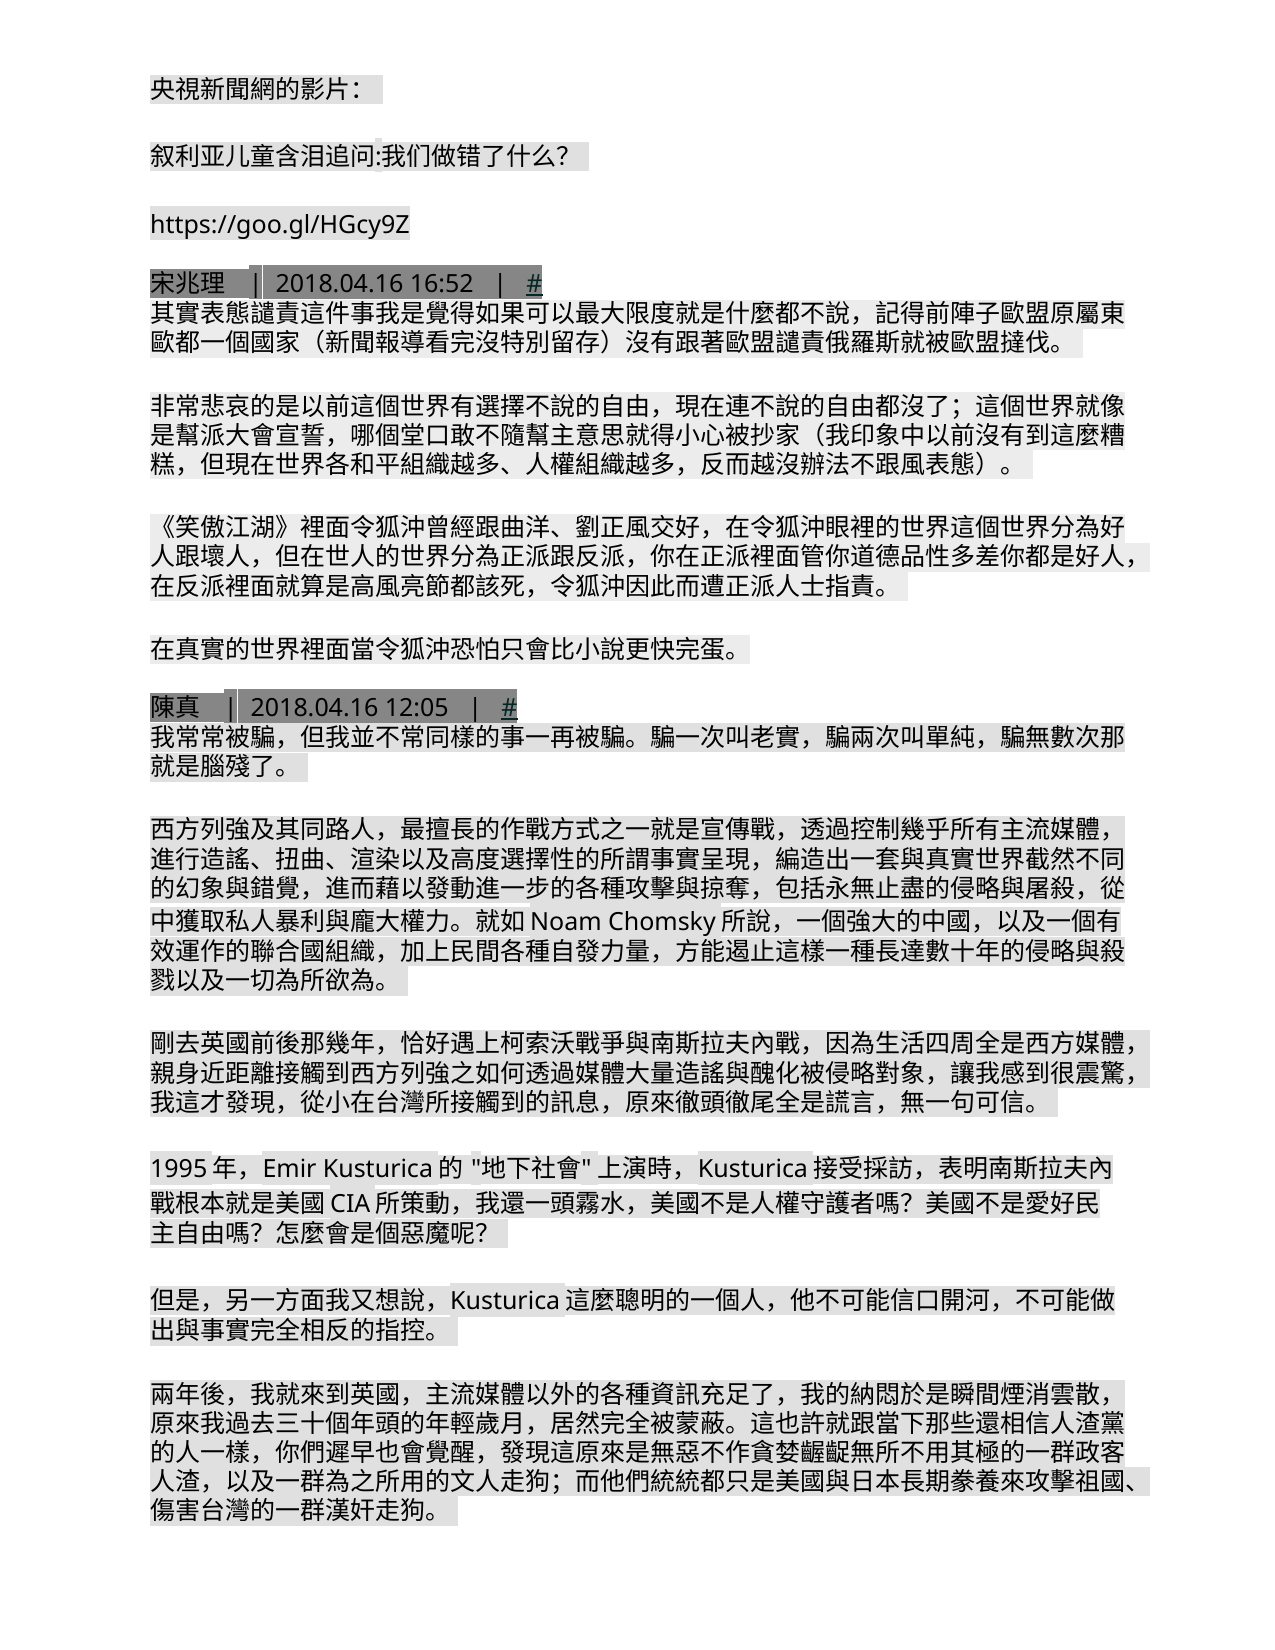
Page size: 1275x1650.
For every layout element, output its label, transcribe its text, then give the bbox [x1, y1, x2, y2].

text 我常常被騙，但我並不常同樣的事一再被騙。騙一次叫老實，騙兩次叫單純，騙無數次那就是腦殘了。 西方列強及其同路人，最擅長的作戰方式之一就是宣傳戰，透過控制幾乎所有主流媒體，進行造謠、扭曲、渲染以及高度選擇性的所謂事實呈現，編造出一套與真實世界截然不同的幻象與錯覺，進而藉以發動進一步的各種攻擊與掠奪，包括永無止盡的侵略與屠殺，從中獲取私人暴利與龐大權力。就如Noam Chomsky所說，一個強大的中國，以及一個有效運作的聯合國組織，加上民間各種自發力量，方能遏止這樣一種長達數十年的侵略與殺戮以及一切為所欲為。 剛去英國前後那幾年，恰好遇上柯索沃戰爭與南斯拉夫內戰，因為生活四周全是西方媒體，親身近距離接觸到西方列強之如何透過媒體大量造謠與醜化被侵略對象，讓我感到很震驚，我這才發現，從小在台灣所接觸到的訊息，原來徹頭徹尾全是謊言，無一句可信。 1995年，Emir Kusturica的 "地下社會" 上演時，Kusturica接受採訪，表明南斯拉夫內戰根本就是美國CIA所策動，我還一頭霧水，美國不是人權守護者嗎？美國不是愛好民主自由嗎？怎麼會是個惡魔呢？ 但是，另一方面我又想說，Kusturica這麼聰明的一個人，他不可能信口開河，不可能做出與事實完全相反的指控。 兩年後，我就來到英國，主流媒體以外的各種資訊充足了，我的納悶於是瞬間煙消雲散，原來我過去三十個年頭的年輕歲月，居然完全被蒙蔽。這也許就跟當下那些還相信人渣黨的人一樣，你們遲早也會覺醒，發現這原來是無惡不作貪婪齷齪無所不用其極的一群政客人渣，以及一群為之所用的文人走狗；而他們統統都只是美國與日本長期豢養來攻擊祖國、傷害台灣的一群漢奸走狗。 理解任何一種人事物，都需要一種所謂整體主義(holism)，簡單說就是：除非你理解了整體，否則你不可能適當理解部份。比方說，我在一塊木頭上寫個 "車" 字，或寫個 "馬" 字，問你這是什麼？你很難回答。但若你知道它們屬於一種遊戲叫做下棋，那你就能知道車或馬的用途與意義。 理解政治或社會上的一切人事物也一樣，整體的根本法則或本質理解錯了，對於部份的理解也就必然會跟著錯，跟著走樣。 至於西方列強所指控的敘利亞化武攻擊，這齣假戲已經演過三次。之所以一演再演就是因為腦殘的人實在太多了，不管演幾次，大家還是會持續上當。我個性算是一個比一般人都還要平和平靜平淡許多的人，而且，對於善惡的接受幅度非常寬廣，絕無所謂什麼嫉惡如仇之心。我相信，一般人，如果他能知道我所知道的十分之一或百分之一的真相，那麼，他的反美或仇美之心，或是厭惡鄙視人渣走狗之心，應該會比我更加熾烈才對。這個世界，其實就是被以美國為首的這樣一群極度貪婪並且完全信奉恐怖主義的集團及其走狗所控制，顛倒是非善惡，為所欲為。 我講這些，也許你現在聽起來覺得很怪或難以接受，但是，我相信，你的子孫將來看到這樣一些話，他心裏只會納悶說："真奇怪，這個叫什麼陳真的，他是吃飽太閒嗎？怎麼反覆講一些普通常識？" [150, 723, 1125, 1560]
text 其實表態譴責這件事我是覺得如果可以最大限度就是什麼都不說，記得前陣子歐盟原屬東歐都一個國家（新聞報導看完沒特別留存）沒有跟著歐盟譴責俄羅斯就被歐盟撻伐。 非常悲哀的是以前這個世界有選擇不說的自由，現在連不說的自由都沒了；這個世界就像是幫派大會宣誓，哪個堂口敢不隨幫主意思就得小心被抄家（我印象中以前沒有到這麼糟糕，但現在世界各和平組織越多、人權組織越多，反而越沒辦法不跟風表態）。 《笑傲江湖》裡面令狐沖曾經跟曲洋、劉正風交好，在令狐沖眼裡的世界這個世界分為好人跟壞人，但在世人的世界分為正派跟反派，你在正派裡面管你道德品性多差你都是好人，在反派裡面就算是高風亮節都該死，令狐沖因此而遭正派人士指責。 在真實的世界裡面當令狐沖恐怕只會比小說更快完蛋。 [150, 299, 1125, 664]
text 央視新聞網的影片： 叙利亚儿童含泪追问:我们做错了什么？ https://goo.gl/HGcy9Z [150, 75, 1125, 240]
text 陳真 | 2018.04.16 12:05 | # [150, 689, 1125, 723]
text 宋兆理 | 2018.04.16 16:52 | # [150, 265, 1125, 299]
